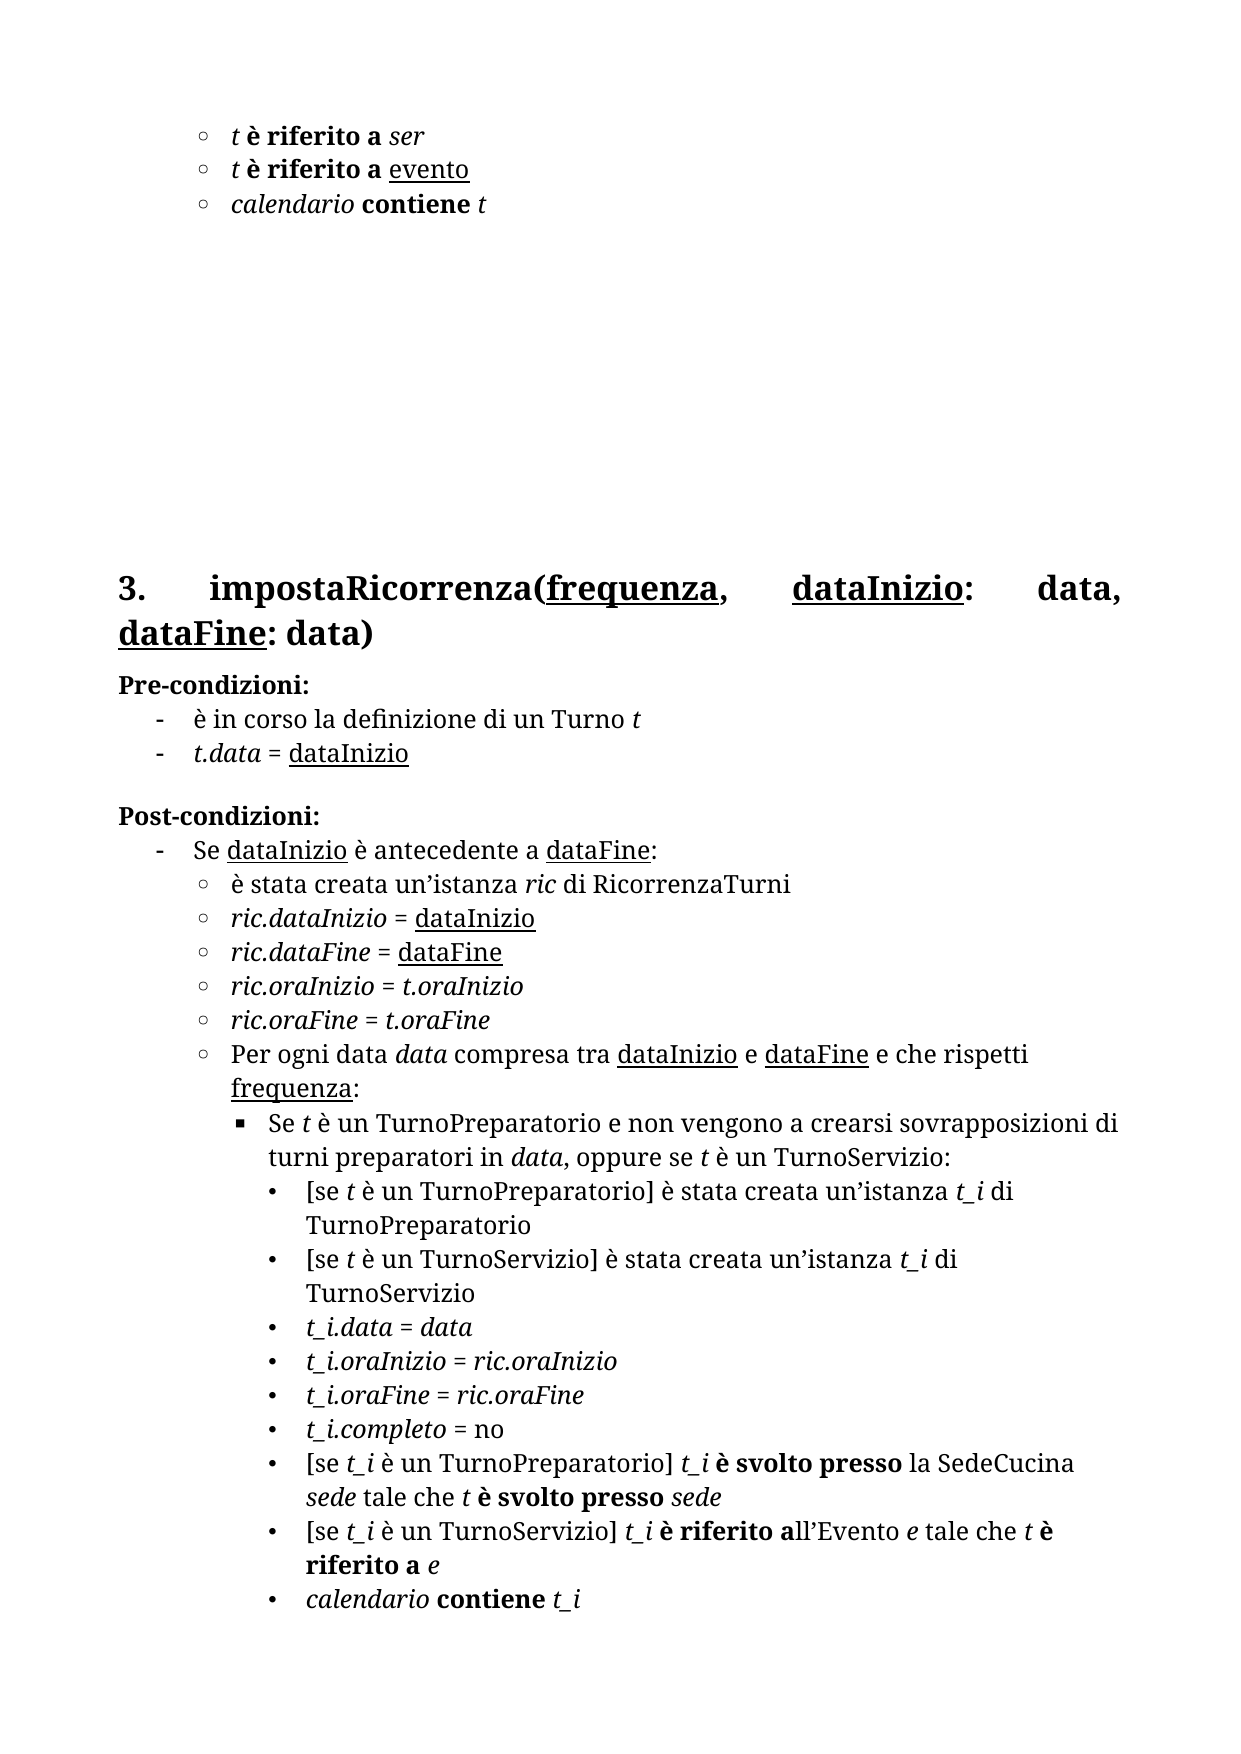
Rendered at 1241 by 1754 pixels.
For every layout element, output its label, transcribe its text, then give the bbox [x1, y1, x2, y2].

list [se t è un TurnoPreparatorio] è stata creata un’istanza t_i di TurnoPreparatorio [268, 1173, 1122, 1241]
list è in corso la definizione di un Turno t [156, 702, 1122, 736]
list [se t_i è un TurnoPreparatorio] t_i è svolto presso la SedeCucina sede tale che t è svolto presso sede [268, 1446, 1122, 1514]
list [se t_i è un TurnoServizio] t_i è riferito all’Evento e tale che t è riferito a e [268, 1514, 1122, 1582]
list Se dataInizio è antecedente a dataFine: [156, 833, 1122, 867]
list t è riferito a evento [193, 152, 1122, 186]
list ric.oraInizio = t.oraInizio [193, 969, 1122, 1003]
list t_i.oraInizio = ric.oraInizio [268, 1344, 1122, 1378]
list ric.dataInizio = dataInizio [193, 901, 1122, 935]
list ric.oraFine = t.oraFine [193, 1003, 1122, 1037]
list [se t è un TurnoServizio] è stata creata un’istanza t_i di TurnoServizio [268, 1241, 1122, 1309]
list Se t è un TurnoPreparatorio e non vengono a crearsi sovrapposizioni di turni preparatori in data, oppure se t è un TurnoServizio: [231, 1105, 1122, 1173]
text Pre-condizioni: [118, 668, 1122, 702]
list t_i.data = data [268, 1309, 1122, 1344]
list calendario contiene t [193, 186, 1122, 220]
list t è riferito a ser [193, 118, 1122, 152]
subtitle 3. impostaRicorrenza(frequenza, dataInizio: data, dataFine: data) [118, 564, 1122, 655]
list calendario contiene t_i [268, 1582, 1122, 1616]
list Per ogni data data compresa tra dataInizio e dataFine e che rispetti frequenza: [193, 1037, 1122, 1105]
text Post-condizioni: [118, 799, 1122, 833]
list t_i.oraFine = ric.oraFine [268, 1378, 1122, 1412]
list t_i.completo = no [268, 1412, 1122, 1446]
list è stata creata un’istanza ric di RicorrenzaTurni [193, 867, 1122, 901]
list t.data = dataInizio [156, 736, 1122, 770]
list ric.dataFine = dataFine [193, 935, 1122, 969]
